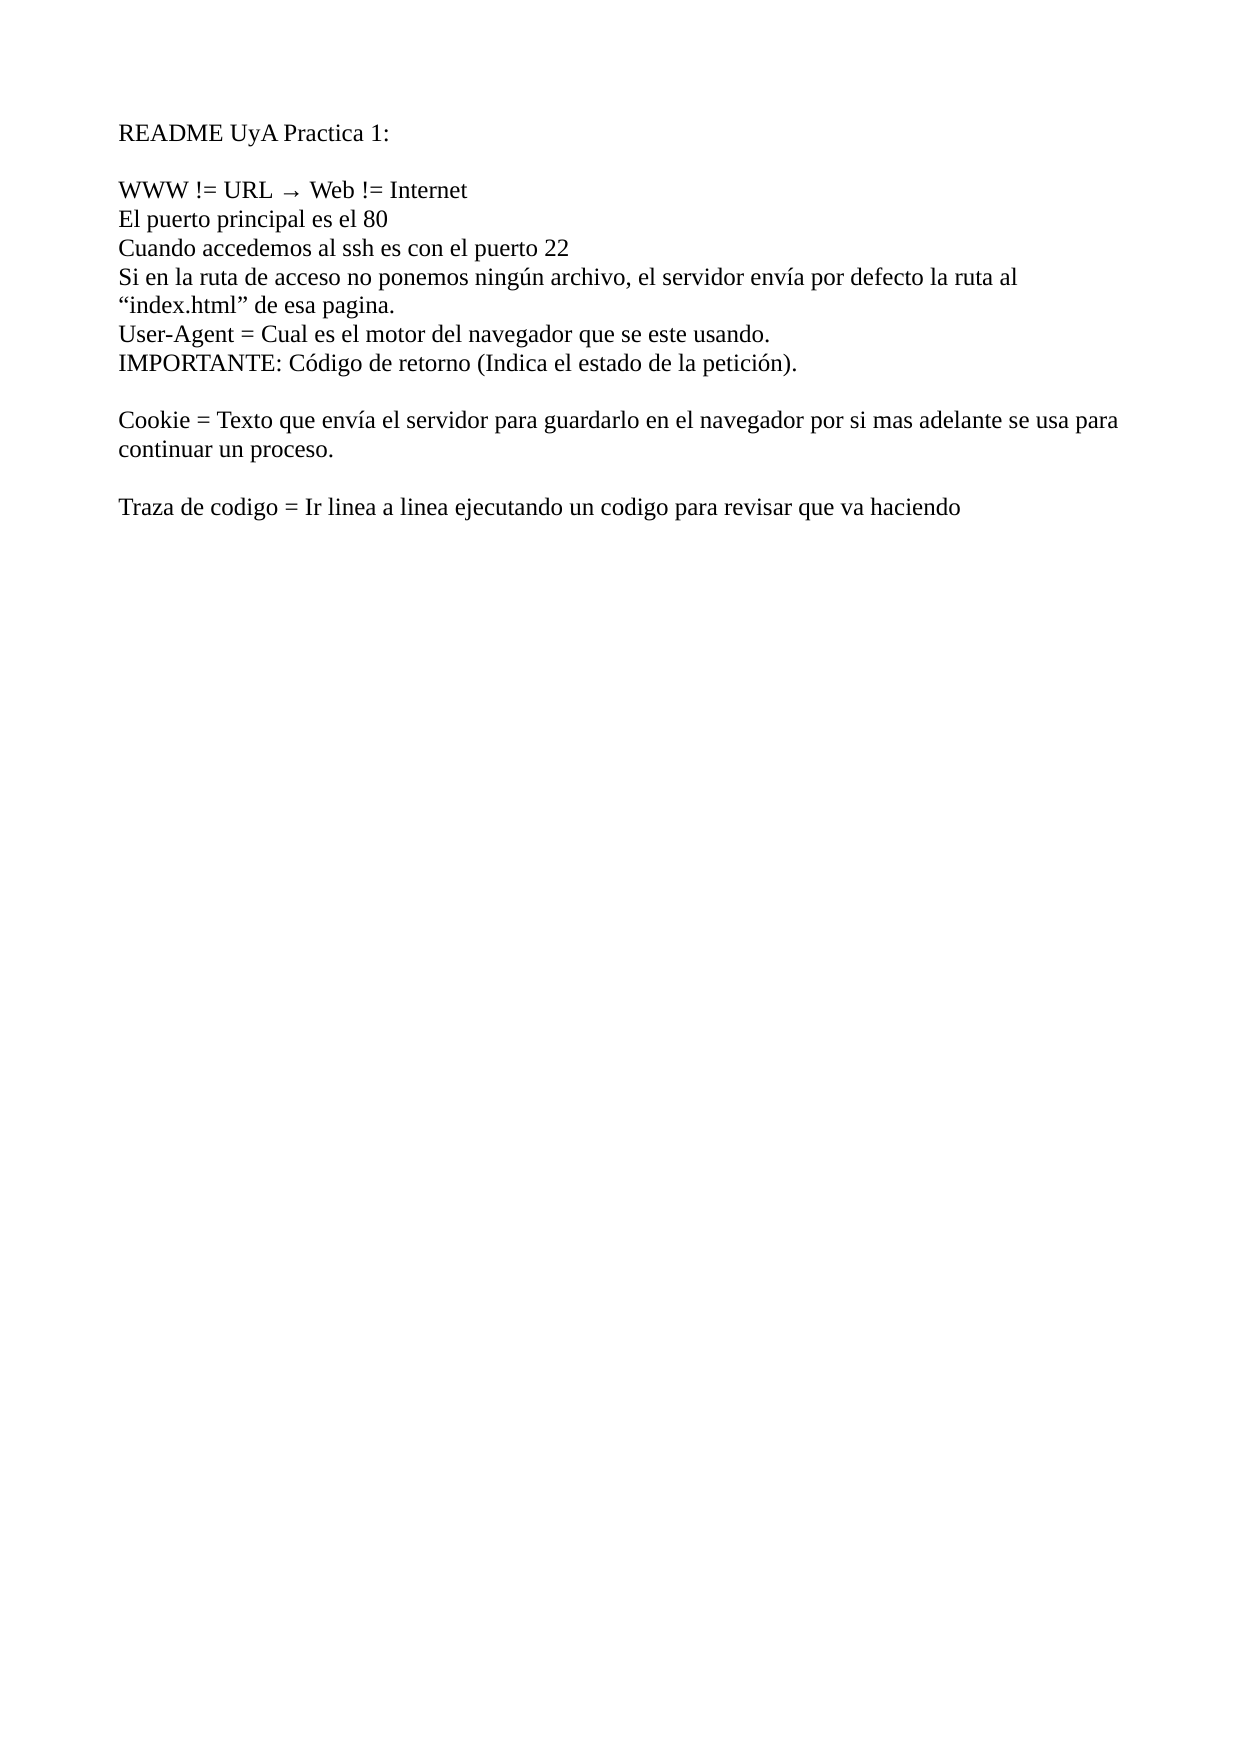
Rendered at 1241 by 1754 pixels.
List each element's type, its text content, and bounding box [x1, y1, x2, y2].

text README UyA Practica 1: [118, 118, 1122, 147]
text Si en la ruta de acceso no ponemos ningún archivo, el servidor envía por defecto la ruta al “index.html” de esa pagina. [118, 262, 1122, 319]
text Cookie = Texto que envía el servidor para guardarlo en el navegador por si mas adelante se usa para continuar un proceso. [118, 406, 1122, 463]
text WWW != URL → Web != Internet [118, 176, 1122, 204]
text IMPORTANTE: Código de retorno (Indica el estado de la petición). [118, 348, 1122, 377]
text El puerto principal es el 80 [118, 204, 1122, 233]
text Traza de codigo = Ir linea a linea ejecutando un codigo para revisar que va haciendo [118, 492, 1122, 521]
text Cuando accedemos al ssh es con el puerto 22 [118, 233, 1122, 262]
text User-Agent = Cual es el motor del navegador que se este usando. [118, 319, 1122, 348]
